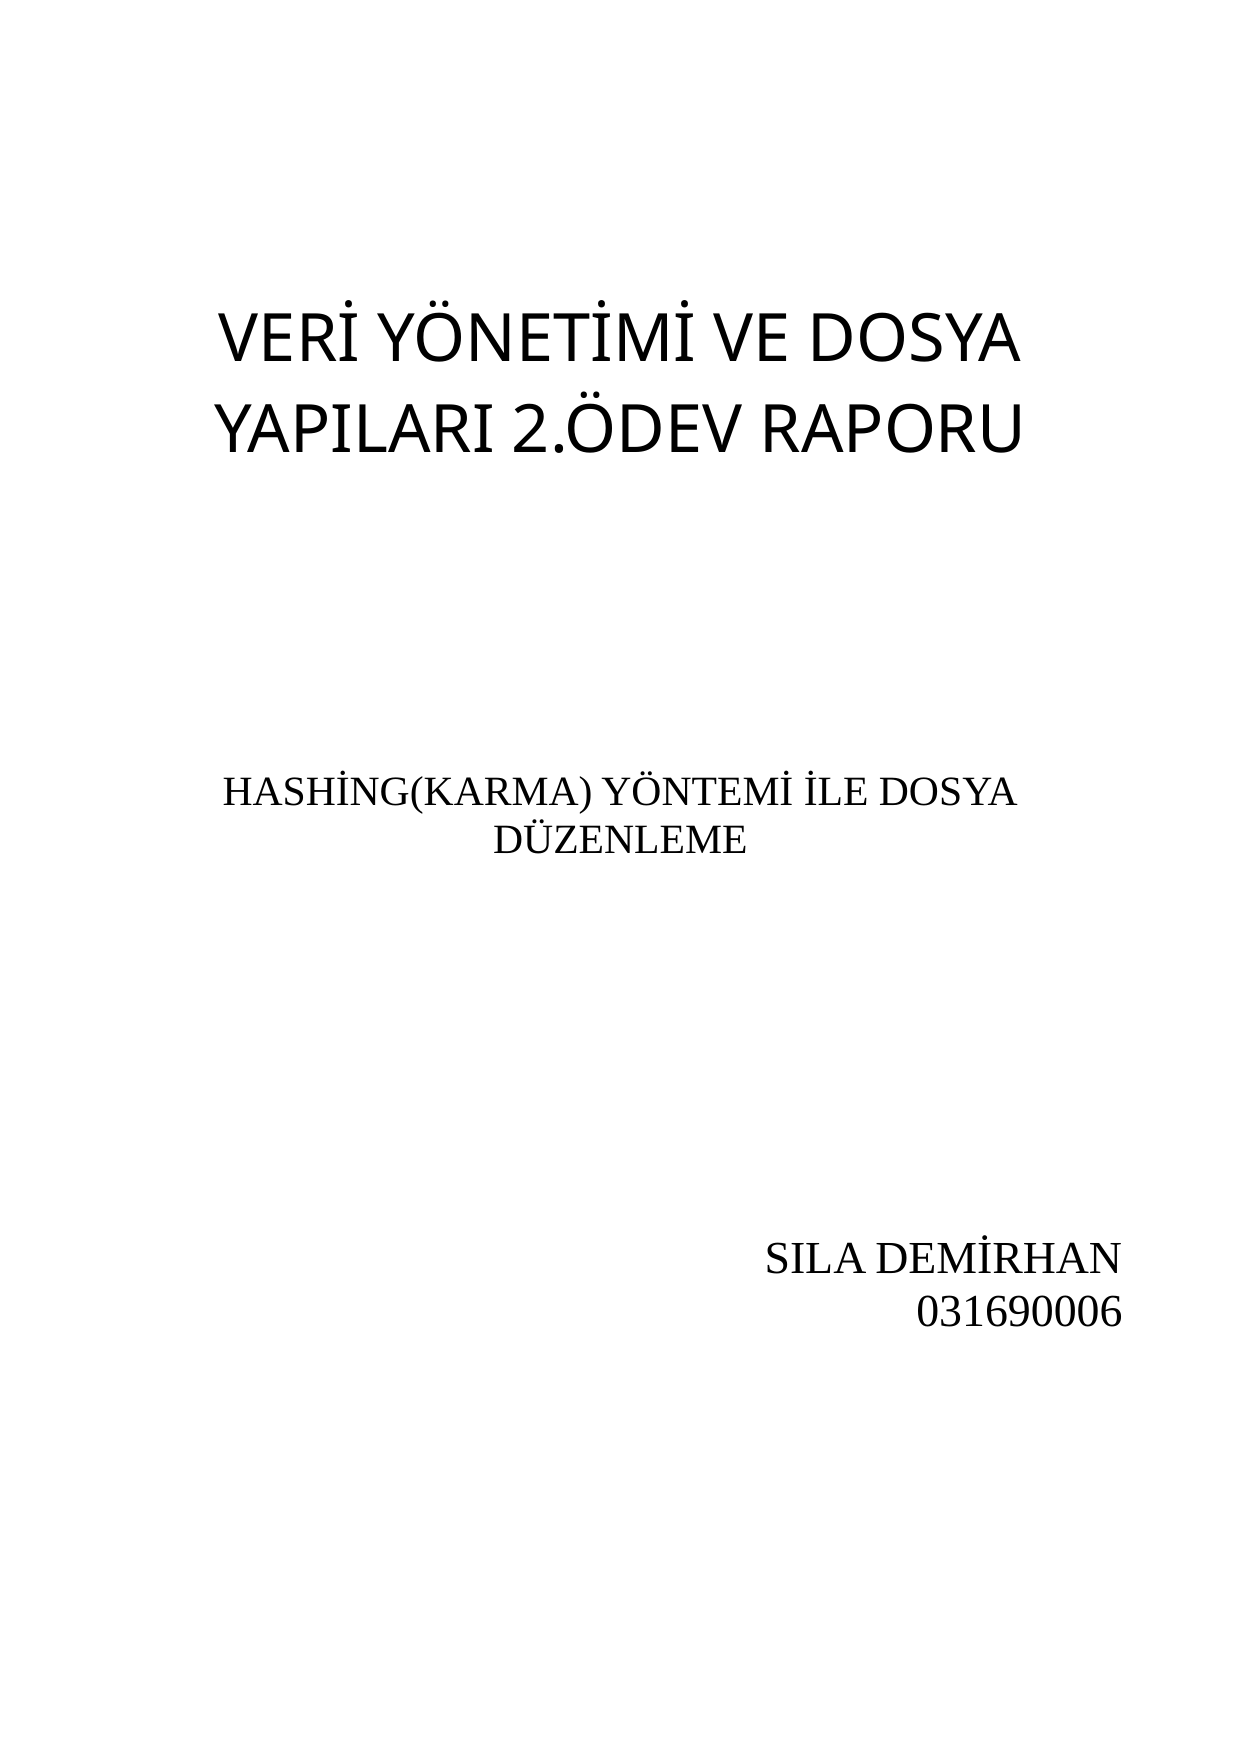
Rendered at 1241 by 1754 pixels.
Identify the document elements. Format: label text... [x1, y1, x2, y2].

text VERİ YÖNETİMİ VE DOSYA YAPILARI 2.ÖDEV RAPORU [118, 291, 1122, 472]
text SILA DEMİRHAN [118, 1231, 1122, 1284]
text HASHİNG(KARMA) YÖNTEMİ İLE DOSYA DÜZENLEME [118, 766, 1122, 862]
text 031690006 [118, 1284, 1122, 1336]
